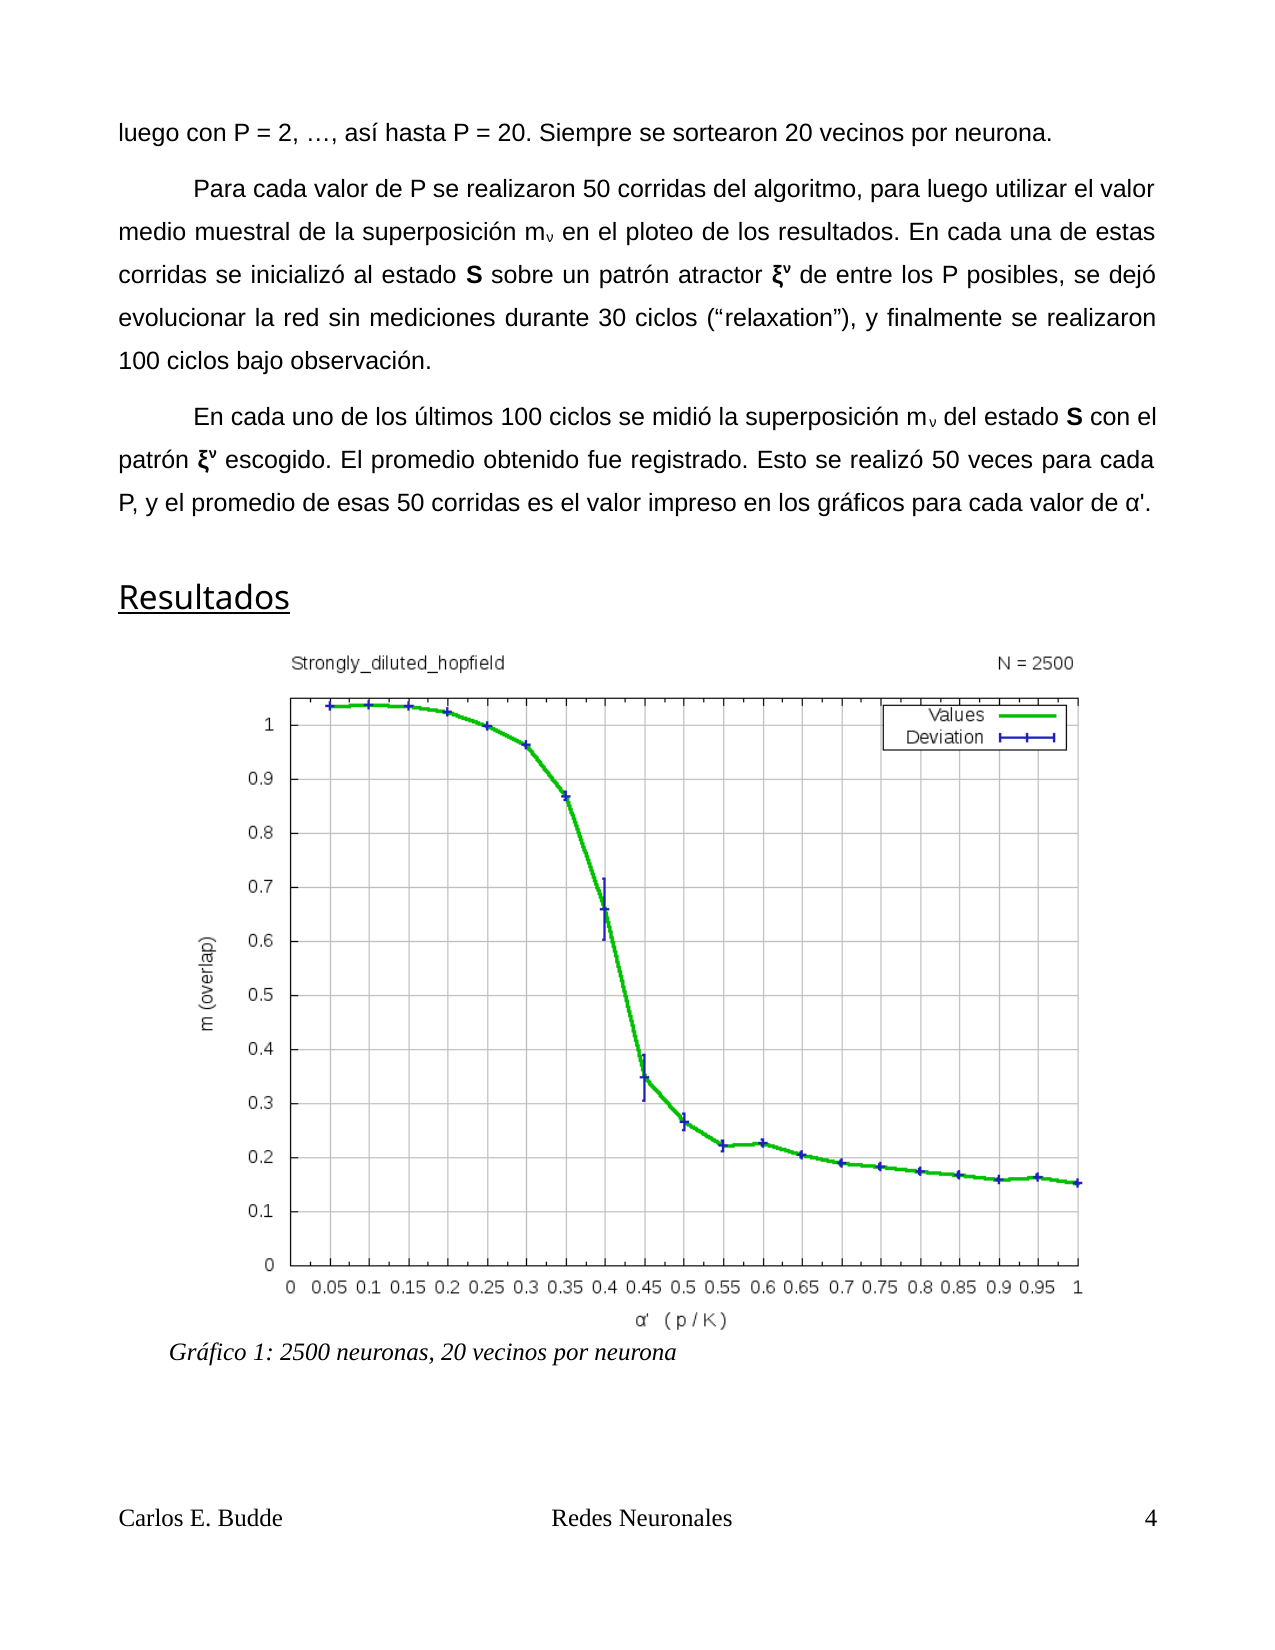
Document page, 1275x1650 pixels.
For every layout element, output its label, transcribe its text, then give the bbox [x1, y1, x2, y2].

text luego con P = 2, …, así hasta P = 20. Siempre se sortearon 20 vecinos por neurona. [118, 118, 1157, 147]
text Gráfico 1: 2500 neuronas, 20 vecinos por neurona [169, 1337, 1106, 1365]
subtitle Resultados [118, 574, 1157, 619]
picture [168, 633, 1107, 1337]
text En cada uno de los últimos 100 ciclos se midió la superposición mν del estado S con el patrón ξν escogido. El promedio obtenido fue registrado. Esto se realizó 50 veces para cada P, y el promedio de esas 50 corridas es el valor impreso en los gráficos para cada valor de α'. [118, 402, 1157, 517]
subtitle [169, 620, 1106, 633]
text Para cada valor de P se realizaron 50 corridas del algoritmo, para luego utilizar el valor medio muestral de la superposición mν en el ploteo de los resultados. En cada una de estas corridas se inicializó al estado S sobre un patrón atractor ξν de entre los P posibles, se dejó evolucionar la red sin mediciones durante 30 ciclos (“relaxation”), y finalmente se realizaron 100 ciclos bajo observación. [118, 174, 1157, 375]
